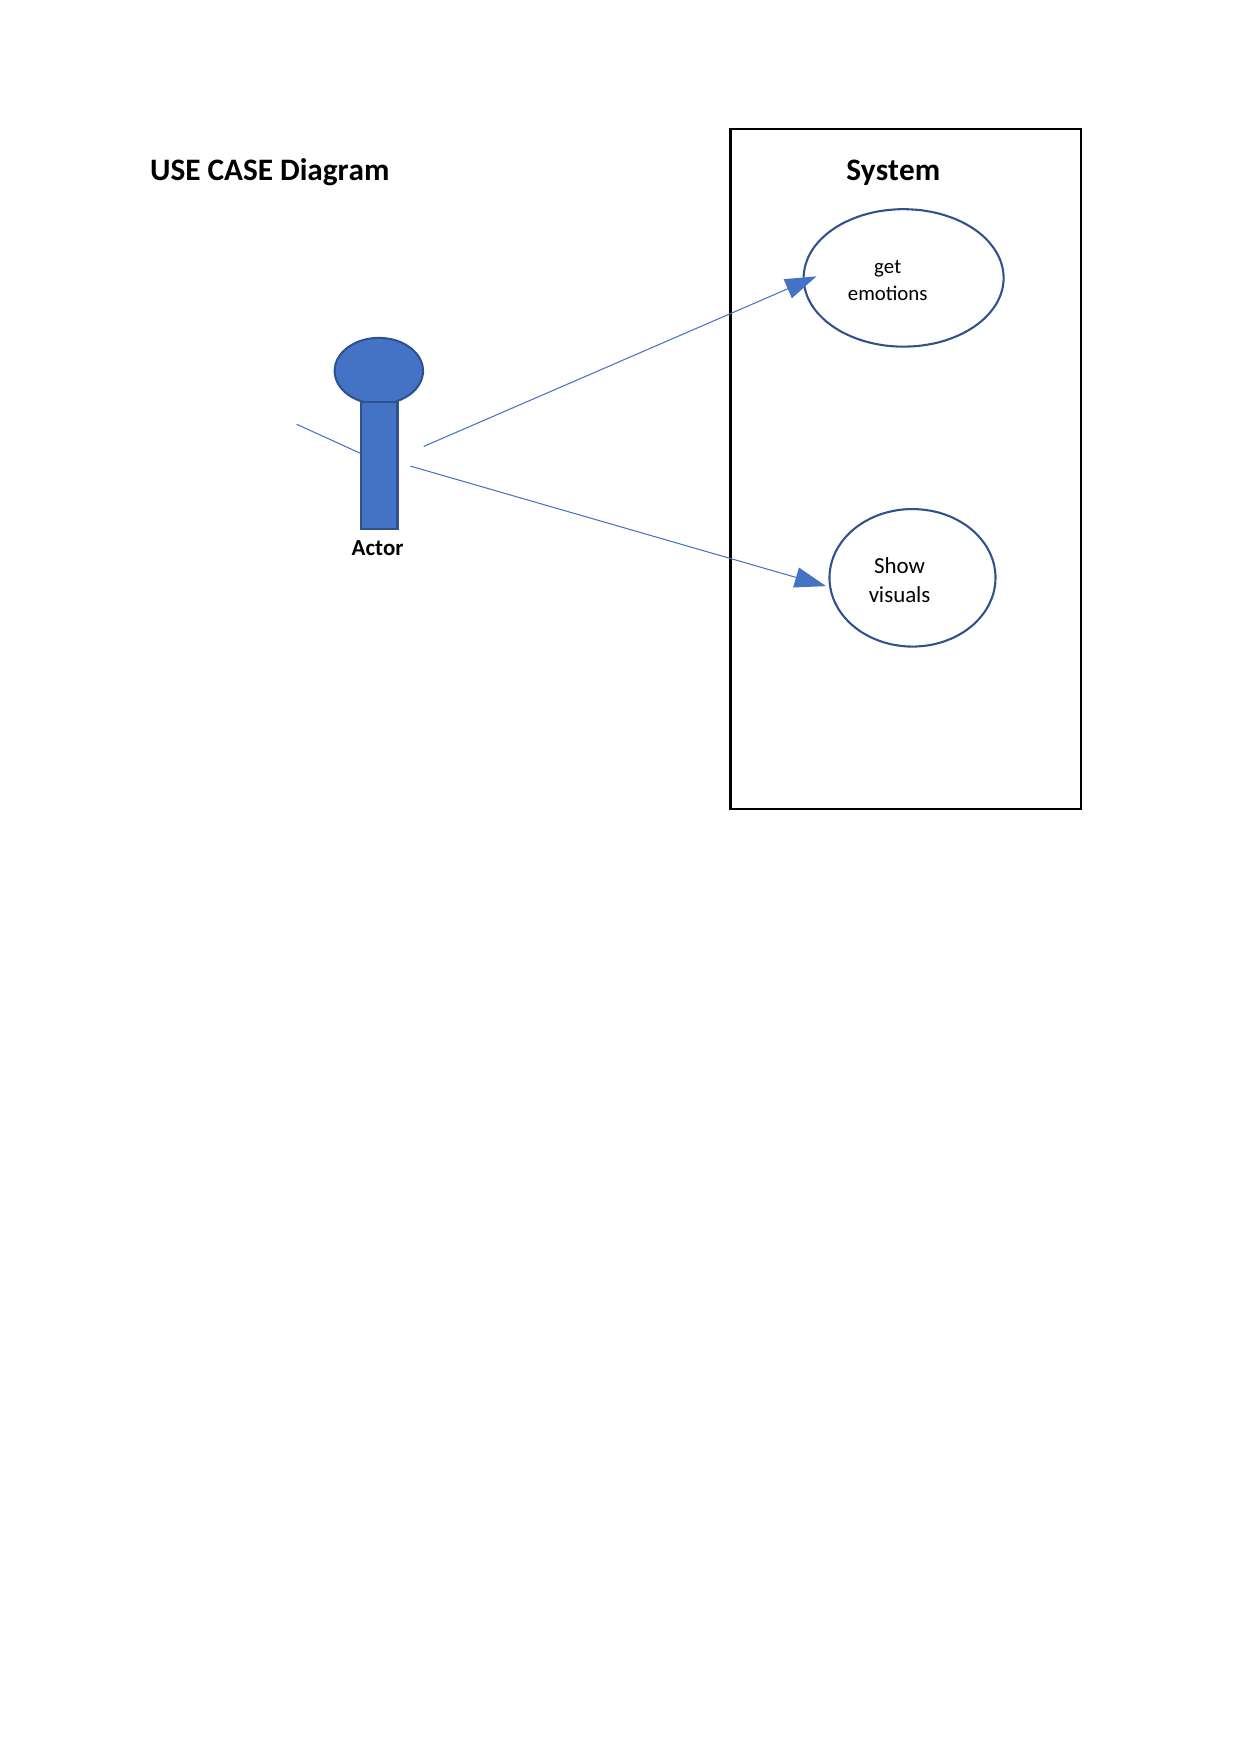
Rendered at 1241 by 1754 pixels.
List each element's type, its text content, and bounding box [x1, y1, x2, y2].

text Actor [150, 207, 729, 591]
text System [732, 150, 1080, 188]
text USE CASE Diagram [150, 150, 729, 188]
text Actor [1082, 207, 1090, 591]
text Actor [732, 207, 1080, 591]
